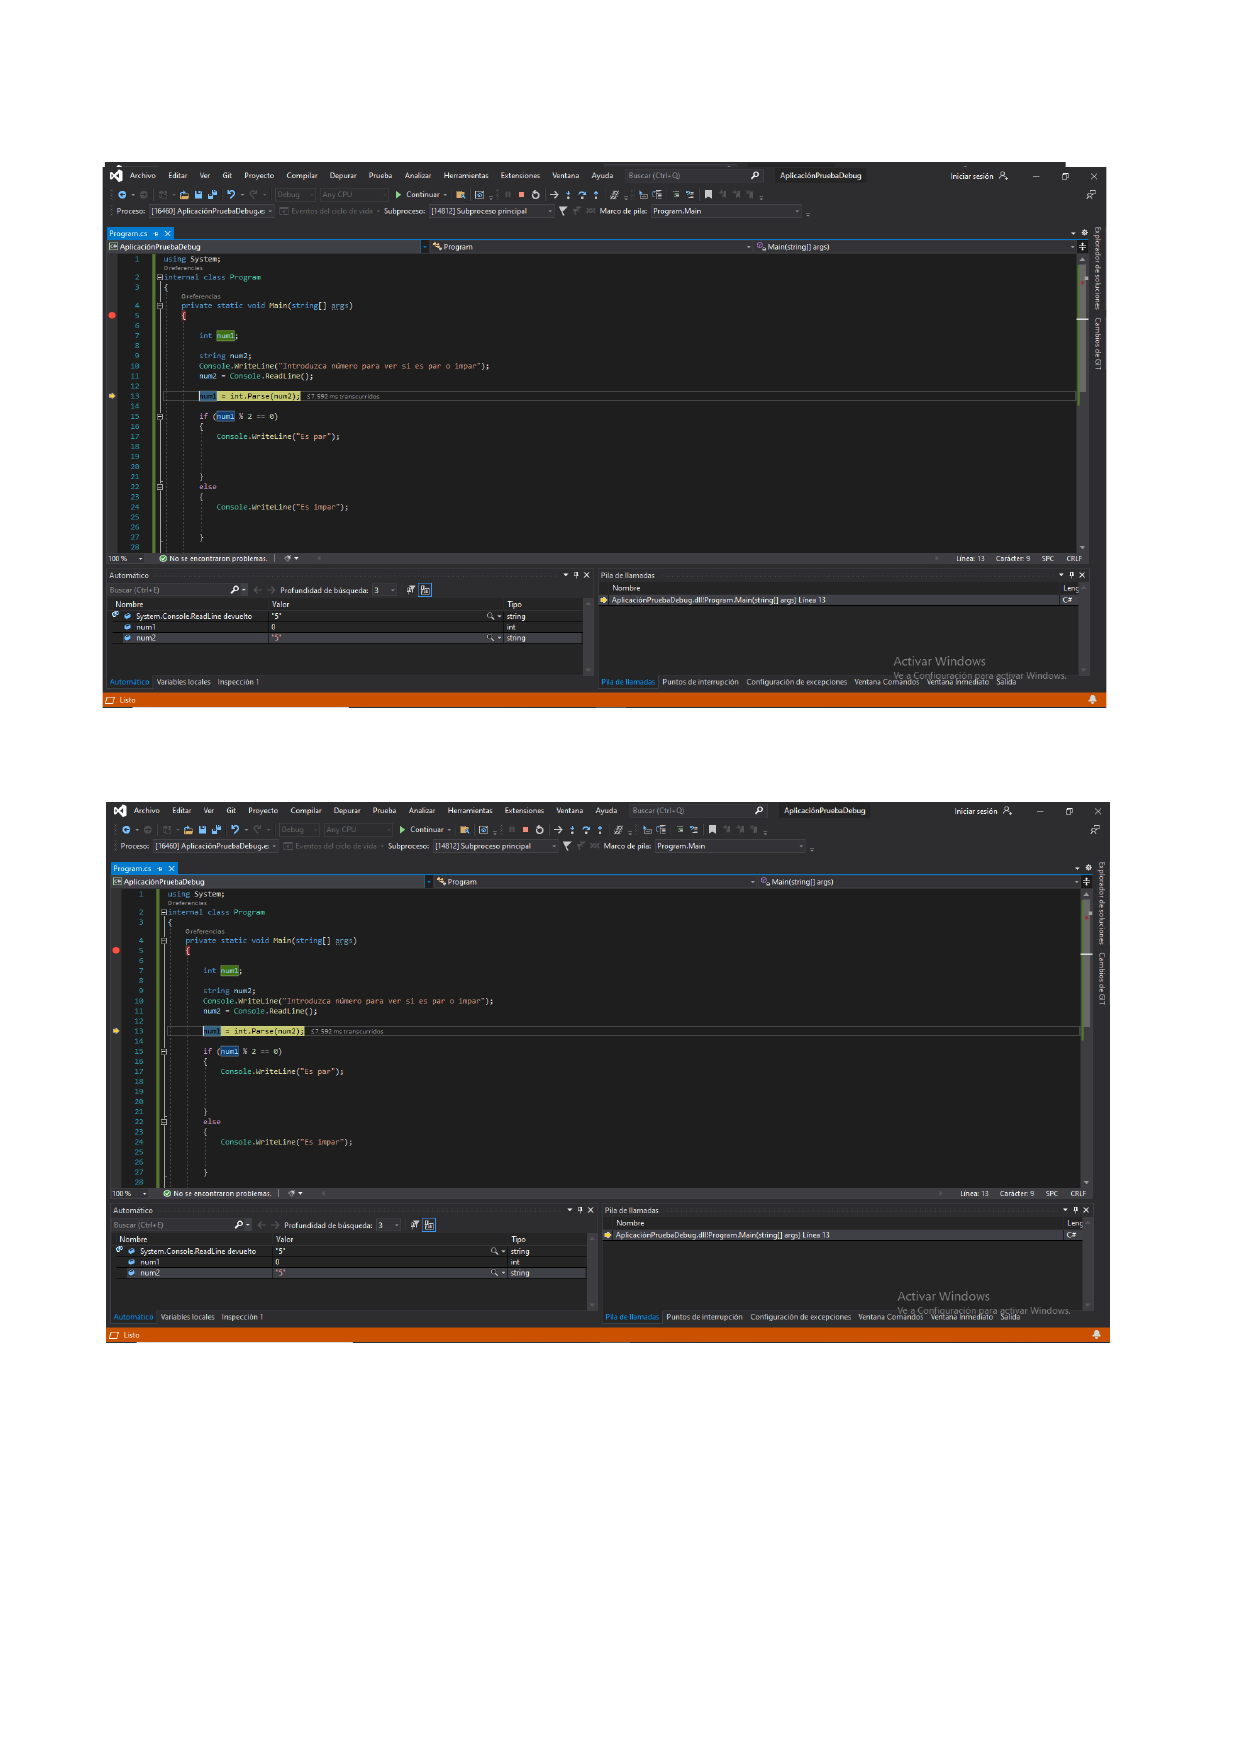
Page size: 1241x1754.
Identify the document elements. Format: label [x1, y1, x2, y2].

picture [106, 802, 1110, 1343]
picture [102, 162, 1107, 708]
